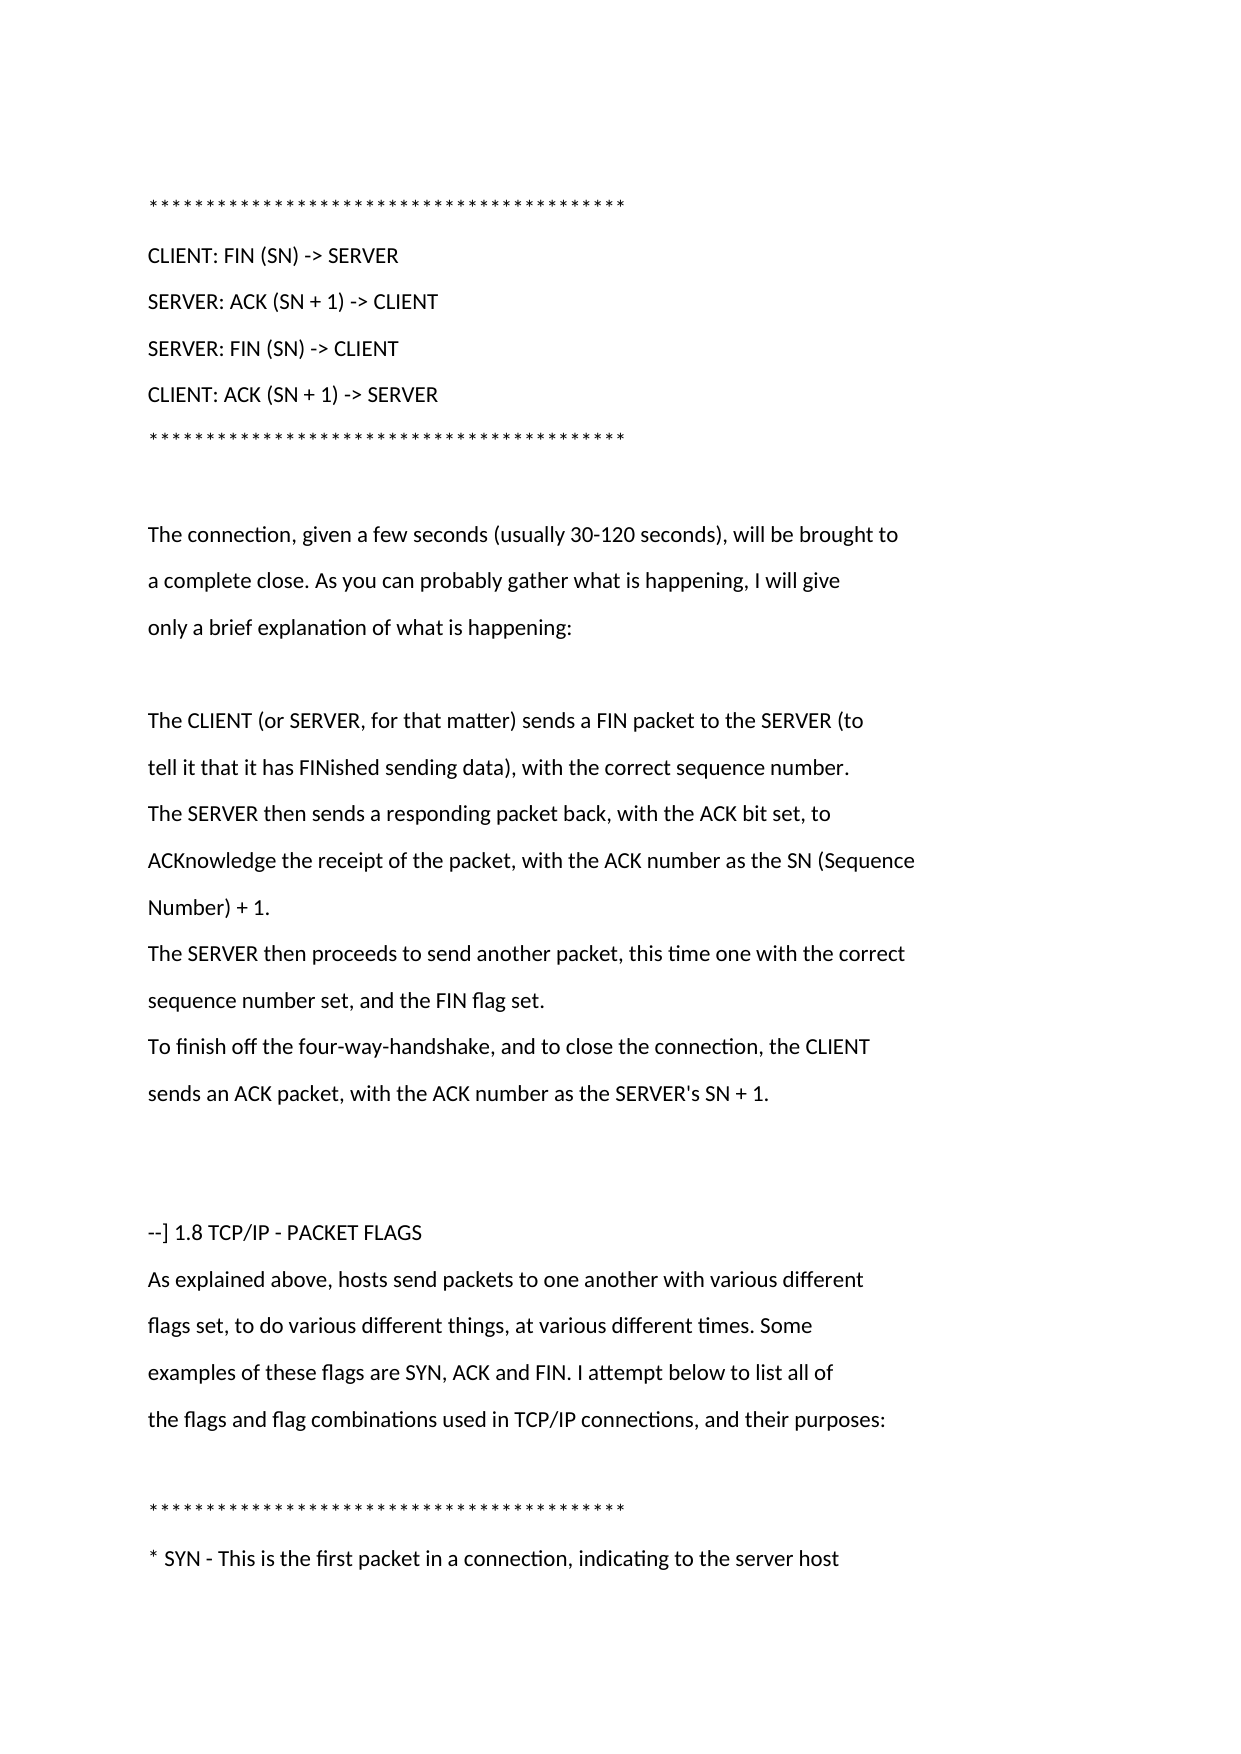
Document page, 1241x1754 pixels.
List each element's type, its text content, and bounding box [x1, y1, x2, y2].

text the flags and flag combinations used in TCP/IP connections, and their purposes: [148, 1405, 1093, 1433]
text sends an ACK packet, with the ACK number as the SERVER's SN + 1. [148, 1079, 1093, 1107]
text Number) + 1. [148, 893, 1093, 921]
text SERVER: FIN (SN) -> CLIENT [148, 334, 1093, 362]
text The SERVER then sends a responding packet back, with the ACK bit set, to [148, 799, 1093, 827]
text CLIENT: FIN (SN) -> SERVER [148, 241, 1093, 269]
text only a brief explanation of what is happening: [148, 613, 1093, 641]
text The SERVER then proceeds to send another packet, this time one with the correct [148, 939, 1093, 967]
text examples of these flags are SYN, ACK and FIN. I attempt below to list all of [148, 1358, 1093, 1386]
text ****************************************** [148, 1498, 1093, 1526]
text The connection, given a few seconds (usually 30-120 seconds), will be brought to [148, 520, 1093, 548]
text flags set, to do various different things, at various different times. Some [148, 1312, 1093, 1340]
text tell it that it has FINished sending data), with the correct sequence number. [148, 753, 1093, 781]
text ACKnowledge the receipt of the packet, with the ACK number as the SN (Sequence [148, 846, 1093, 874]
text sequence number set, and the FIN flag set. [148, 986, 1093, 1014]
text ****************************************** [148, 194, 1093, 222]
text To finish off the four-way-handshake, and to close the connection, the CLIENT [148, 1032, 1093, 1060]
text --] 1.8 TCP/IP - PACKET FLAGS [148, 1218, 1093, 1247]
text SERVER: ACK (SN + 1) -> CLIENT [148, 287, 1093, 315]
text The CLIENT (or SERVER, for that matter) sends a FIN packet to the SERVER (to [148, 706, 1093, 734]
text As explained above, hosts send packets to one another with various different [148, 1265, 1093, 1293]
text a complete close. As you can probably gather what is happening, I will give [148, 567, 1093, 595]
text CLIENT: ACK (SN + 1) -> SERVER [148, 380, 1093, 408]
text ****************************************** [148, 427, 1093, 455]
text * SYN - This is the first packet in a connection, indicating to the server host [148, 1544, 1093, 1572]
